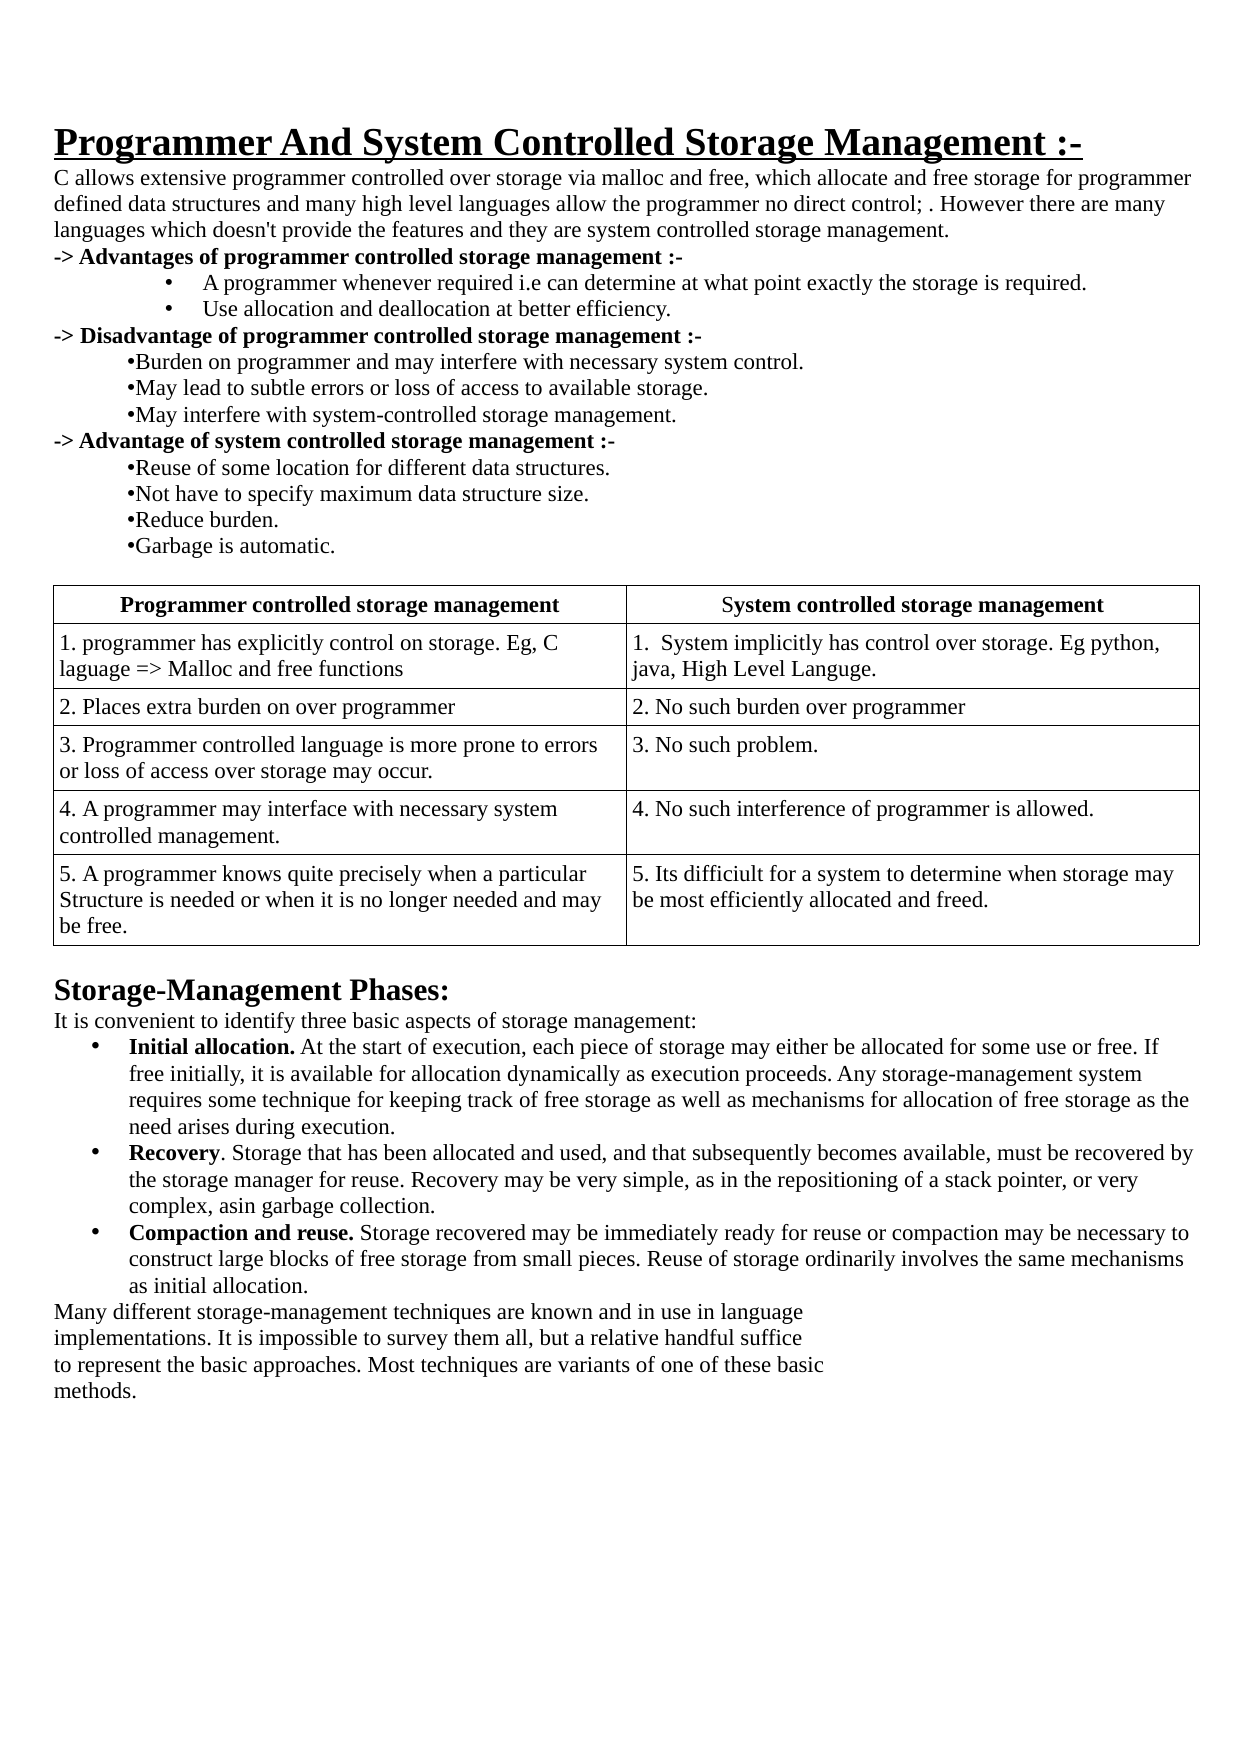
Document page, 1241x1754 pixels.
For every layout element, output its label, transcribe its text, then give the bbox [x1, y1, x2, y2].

table_cell 4. No such interference of programmer is allowed. [627, 791, 1199, 854]
text It is convenient to identify three basic aspects of storage management: [53, 1007, 1199, 1033]
table_cell 5. Its difficiult for a system to determine when storage may be most efficiently allocated and freed. [627, 855, 1199, 944]
text Programmer And System Controlled Storage Management :- C allows extensive programmer controlled over storage via malloc and free, which allocate and free storage for programmer defined data structures and many high level languages allow the programmer no direct control; . However there are many languages which doesn't provide the features and they are system controlled storage management. -> Advantages of programmer controlled storage management :- [53, 118, 1199, 269]
list Reuse of some location for different data structures. [53, 453, 1199, 480]
list Reduce burden. [53, 506, 1199, 533]
table_cell 1. System implicitly has control over storage. Eg python, java, High Level Languge. [627, 624, 1199, 687]
list May lead to subtle errors or loss of access to available storage. [53, 374, 1199, 401]
table_cell 3. No such problem. [627, 726, 1199, 790]
table_cell 2. No such burden over programmer [627, 689, 1199, 725]
list Garbage is automatic. [53, 533, 1199, 559]
text Many different storage-management techniques are known and in use in language [53, 1298, 1199, 1324]
list A programmer whenever required i.e can determine at what point exactly the storage is required. [165, 269, 1199, 295]
list Compaction and reuse. Storage recovered may be immediately ready for reuse or compaction may be necessary to construct large blocks of free storage from small pieces. Reuse of storage ordinarily involves the same mechanisms as initial allocation. [91, 1219, 1199, 1298]
table_cell 1. programmer has explicitly control on storage. Eg, C laguage => Malloc and free functions [54, 624, 626, 687]
table_cell 4. A programmer may interface with necessary system controlled management. [54, 791, 626, 854]
list Not have to specify maximum data structure size. [53, 480, 1199, 506]
list Use allocation and deallocation at better efficiency. [165, 295, 1199, 322]
text -> Disadvantage of programmer controlled storage management :- [53, 322, 1199, 348]
table_header Programmer controlled storage management [54, 586, 626, 623]
list Recovery. Storage that has been allocated and used, and that subsequently becomes available, must be recovered by the storage manager for reuse. Recovery may be very simple, as in the repositioning of a stack pointer, or very complex, asin garbage collection. [91, 1139, 1199, 1219]
table_cell 5. A programmer knows quite precisely when a particular Structure is needed or when it is no longer needed and may be free. [54, 855, 626, 944]
list Initial allocation. At the start of execution, each piece of storage may either be allocated for some use or free. If free initially, it is available for allocation dynamically as execution proceeds. Any storage-management system requires some technique for keeping track of free storage as well as mechanisms for allocation of free storage as the need arises during execution. [91, 1033, 1199, 1139]
text -> Advantage of system controlled storage management :- [53, 427, 1199, 453]
text to represent the basic approaches. Most techniques are variants of one of these basic [53, 1351, 1199, 1377]
table_header System controlled storage management [627, 586, 1199, 623]
text implementations. It is impossible to survey them all, but a relative handful suffice [53, 1324, 1199, 1351]
table_cell 2. Places extra burden on over programmer [54, 689, 626, 725]
list May interfere with system-controlled storage management. [53, 401, 1199, 427]
table_cell 3. Programmer controlled language is more prone to errors or loss of access over storage may occur. [54, 726, 626, 790]
text Storage-Management Phases: [53, 971, 1199, 1007]
text methods. [53, 1377, 1199, 1403]
list Burden on programmer and may interfere with necessary system control. [53, 348, 1199, 374]
